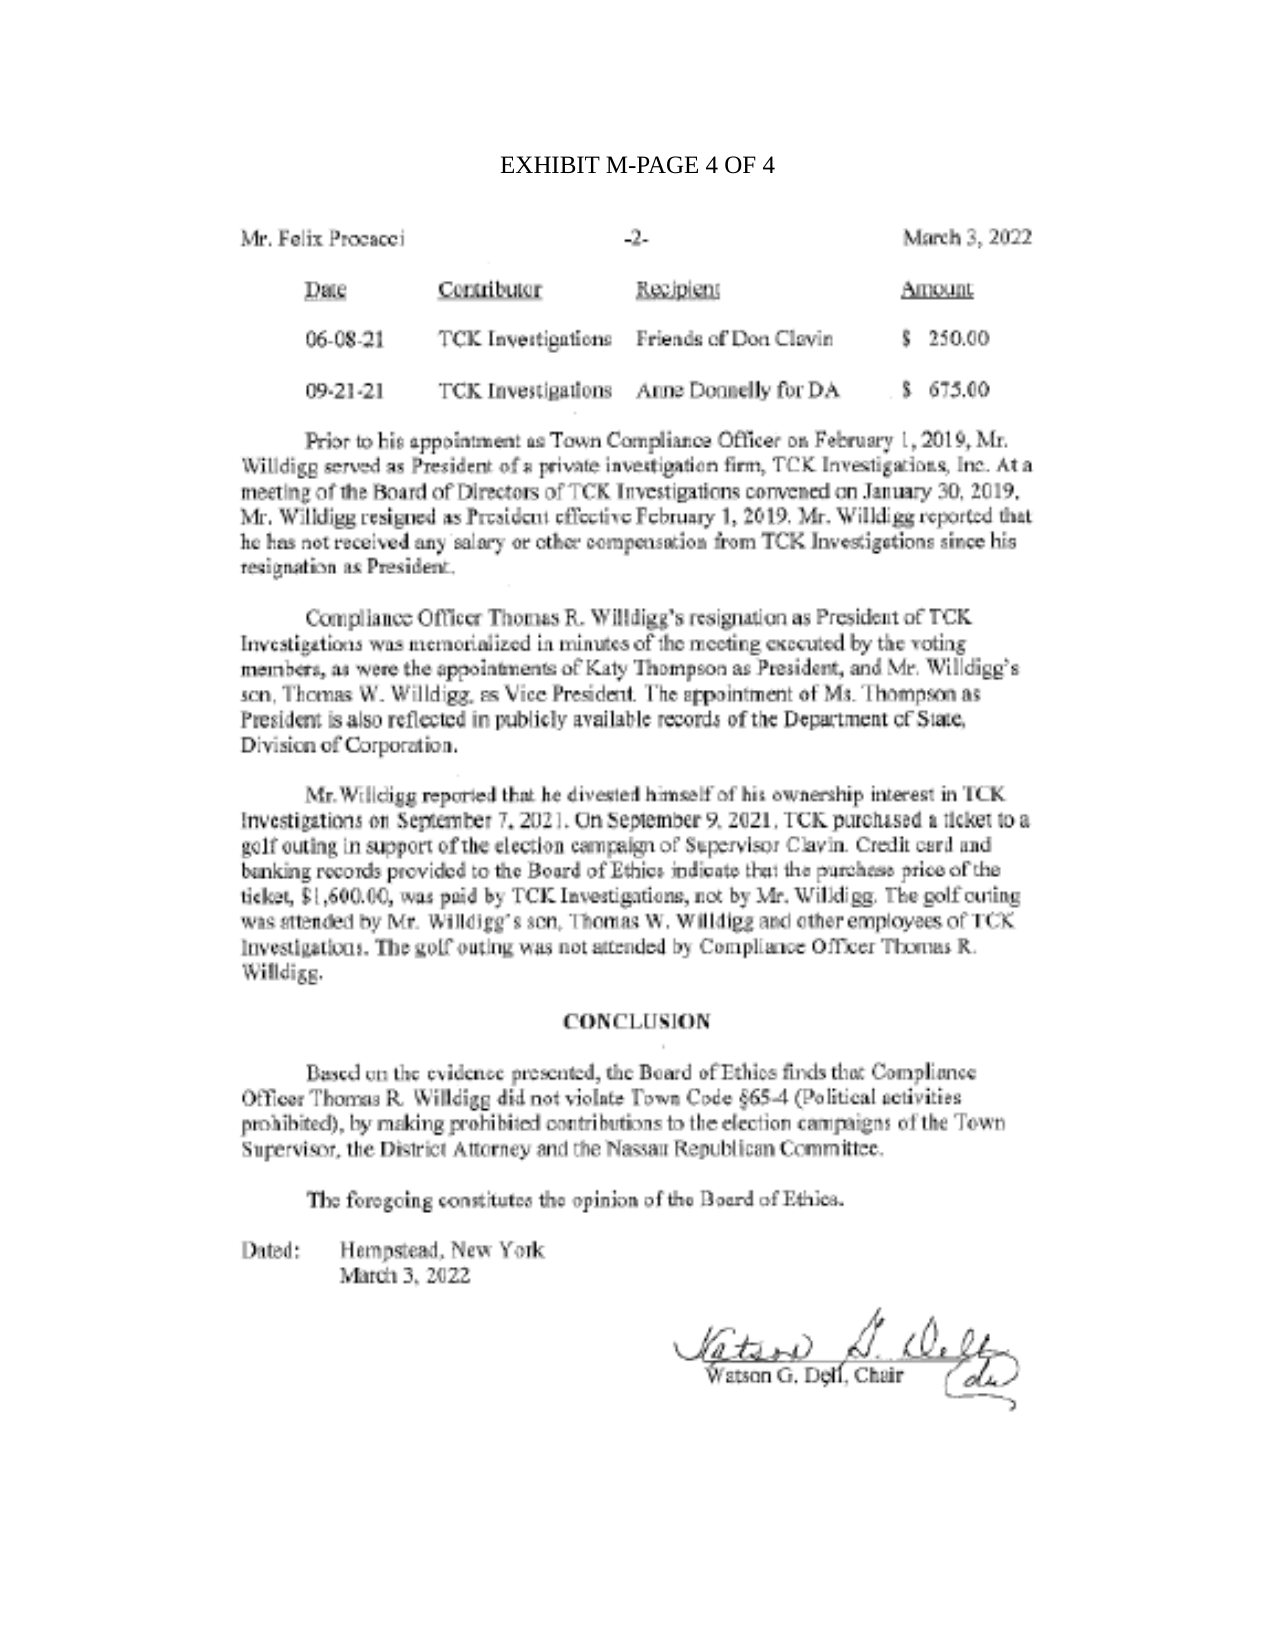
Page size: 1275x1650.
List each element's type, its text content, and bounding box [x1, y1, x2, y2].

picture [221, 207, 1054, 1423]
text EXHIBIT M-PAGE 4 OF 4 [150, 150, 1125, 179]
